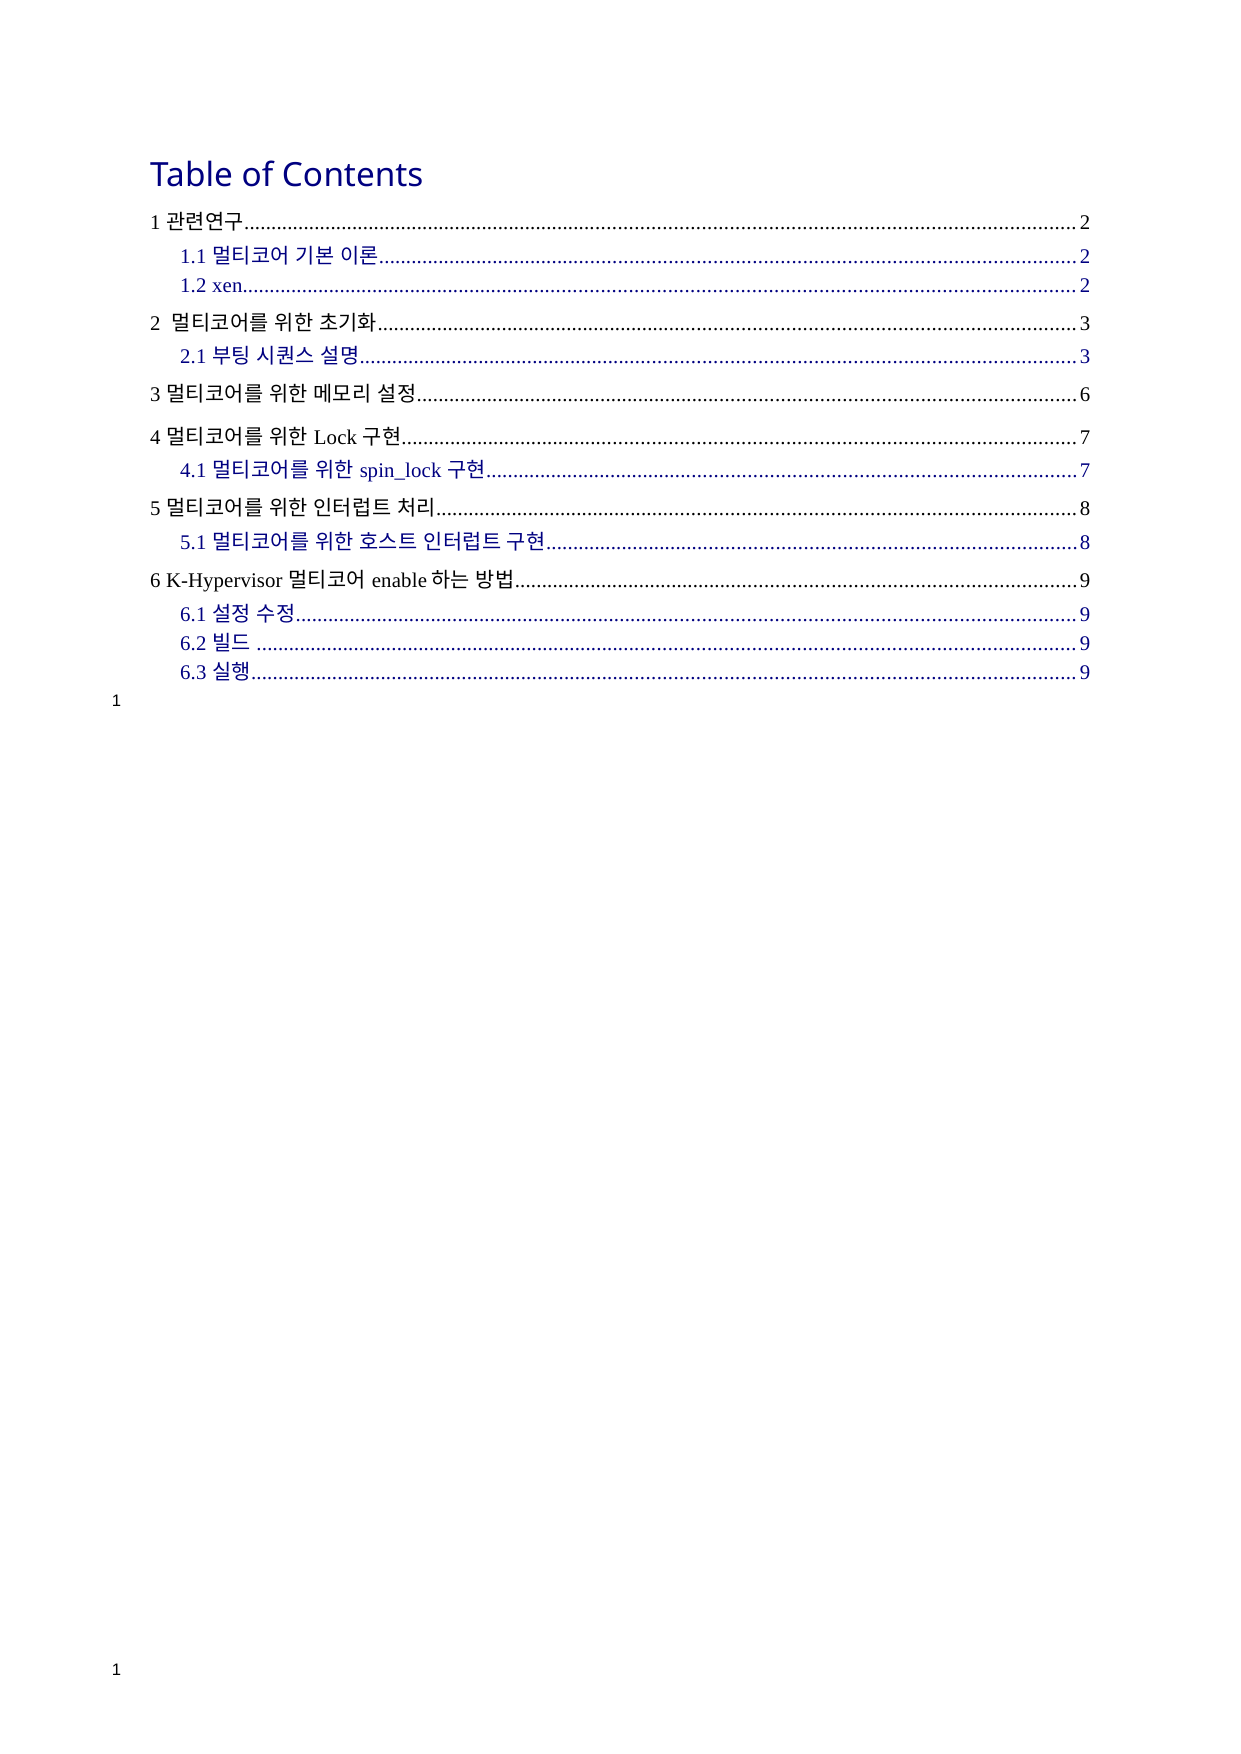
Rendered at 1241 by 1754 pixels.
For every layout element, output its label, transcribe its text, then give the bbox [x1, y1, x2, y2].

text 5 멀티코어를 위한 인터럽트 처리 8 [150, 497, 1090, 520]
text 4 멀티코어를 위한 Lock 구현 7 [150, 426, 1090, 449]
text 6.3 실행 9 [180, 661, 1090, 683]
text 6.1 설정 수정 9 [180, 602, 1090, 625]
text 1 관련연구 2 [150, 211, 1090, 234]
text 6.2 빌드 9 [180, 631, 1090, 654]
text 2 멀티코어를 위한 초기화 3 [150, 312, 1090, 335]
text 5.1 멀티코어를 위한 호스트 인터럽트 구현 8 [180, 531, 1090, 554]
text 4.1 멀티코어를 위한 spin_lock 구현 7 [180, 459, 1090, 482]
text 1.1 멀티코어 기본 이론 2 [180, 244, 1090, 268]
subtitle Table of Contents [150, 150, 1090, 196]
text 2.1 부팅 시퀀스 설명 3 [180, 345, 1090, 368]
text 3 멀티코어를 위한 메모리 설정 6 [150, 383, 1090, 406]
text 1.2 xen 2 [180, 274, 1090, 297]
text 6 K-Hypervisor 멀티코어 enable하는 방법 9 [150, 569, 1090, 592]
